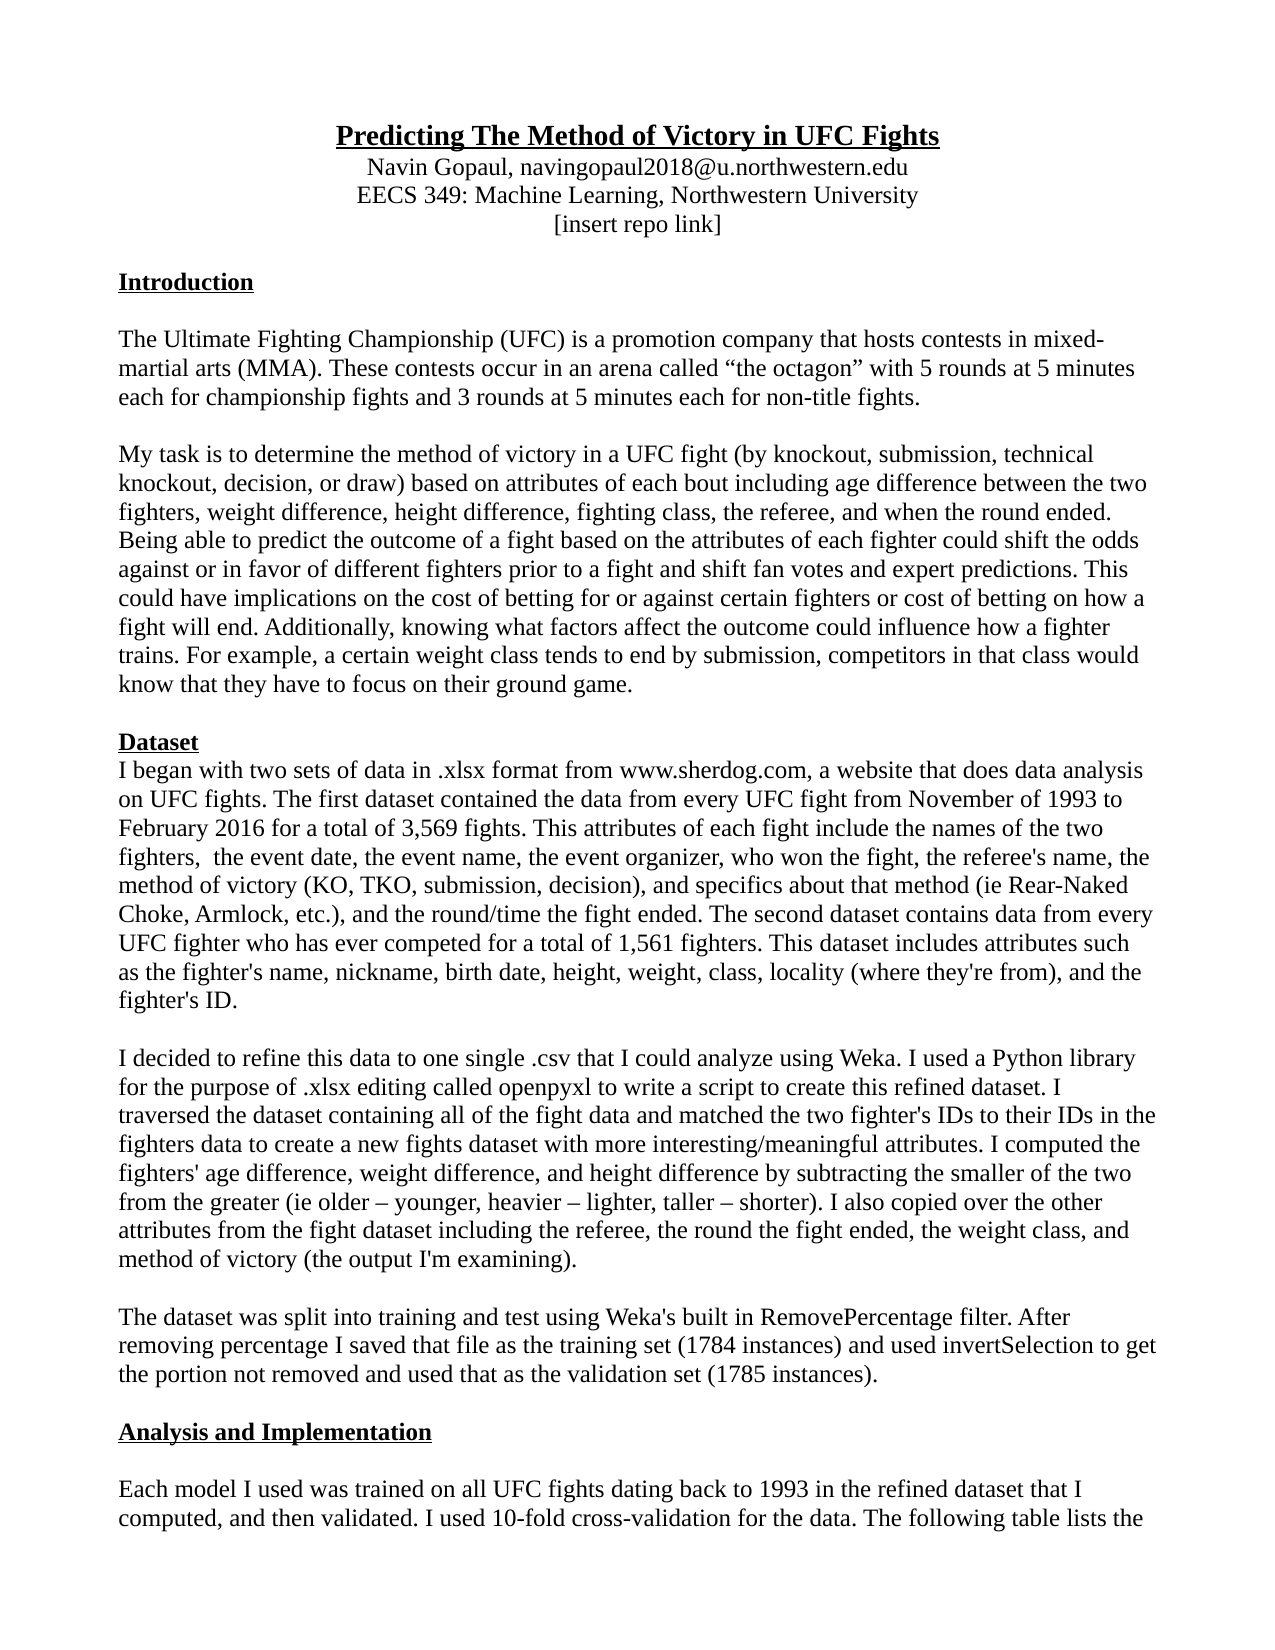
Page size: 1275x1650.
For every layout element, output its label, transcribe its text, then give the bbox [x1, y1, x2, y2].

text I began with two sets of data in .xlsx format from www.sherdog.com, a website that does data analysis on UFC fights. The first dataset contained the data from every UFC fight from November of 1993 to February 2016 for a total of 3,569 fights. This attributes of each fight include the names of the two fighters, the event date, the event name, the event organizer, who won the fight, the referee's name, the method of victory (KO, TKO, submission, decision), and specifics about that method (ie Rear-Naked Choke, Armlock, etc.), and the round/time the fight ended. The second dataset contains data from every UFC fighter who has ever competed for a total of 1,561 fighters. This dataset includes attributes such as the fighter's name, nickname, birth date, height, weight, class, locality (where they're from), and the fighter's ID. [118, 755, 1157, 1014]
text EECS 349: Machine Learning, Northwestern University [118, 180, 1157, 209]
text Dataset [118, 727, 1157, 755]
text The dataset was split into training and test using Weka's built in RemovePercentage filter. After removing percentage I saved that file as the training set (1784 instances) and used invertSelection to get the portion not removed and used that as the validation set (1785 instances). [118, 1302, 1157, 1388]
text Predicting The Method of Victory in UFC Fights [118, 118, 1157, 152]
text Introduction [118, 267, 1157, 295]
text Each model I used was trained on all UFC fights dating back to 1993 in the refined dataset that I computed, and then validated. I used 10-fold cross-validation for the data. The following table lists the [118, 1474, 1157, 1532]
text My task is to determine the method of victory in a UFC fight (by knockout, submission, technical knockout, decision, or draw) based on attributes of each bout including age difference between the two fighters, weight difference, height difference, fighting class, the referee, and when the round ended. Being able to predict the outcome of a fight based on the attributes of each fighter could shift the odds against or in favor of different fighters prior to a fight and shift fan votes and expert predictions. This could have implications on the cost of betting for or against certain fighters or cost of betting on how a fight will end. Additionally, knowing what factors affect the outcome could influence how a fighter trains. For example, a certain weight class tends to end by submission, competitors in that class would know that they have to focus on their ground game. [118, 439, 1157, 698]
text The Ultimate Fighting Championship (UFC) is a promotion company that hosts contests in mixed-martial arts (MMA). These contests occur in an arena called “the octagon” with 5 rounds at 5 minutes each for championship fights and 3 rounds at 5 minutes each for non-title fights. [118, 324, 1157, 410]
text [insert repo link] [118, 209, 1157, 238]
text Navin Gopaul, navingopaul2018@u.northwestern.edu [118, 152, 1157, 180]
text Analysis and Implementation [118, 1417, 1157, 1445]
text I decided to refine this data to one single .csv that I could analyze using Weka. I used a Python library for the purpose of .xlsx editing called openpyxl to write a script to create this refined dataset. I traversed the dataset containing all of the fight data and matched the two fighter's IDs to their IDs in the fighters data to create a new fights dataset with more interesting/meaningful attributes. I computed the fighters' age difference, weight difference, and height difference by subtracting the smaller of the two from the greater (ie older – younger, heavier – lighter, taller – shorter). I also copied over the other attributes from the fight dataset including the referee, the round the fight ended, the weight class, and method of victory (the output I'm examining). [118, 1043, 1157, 1273]
